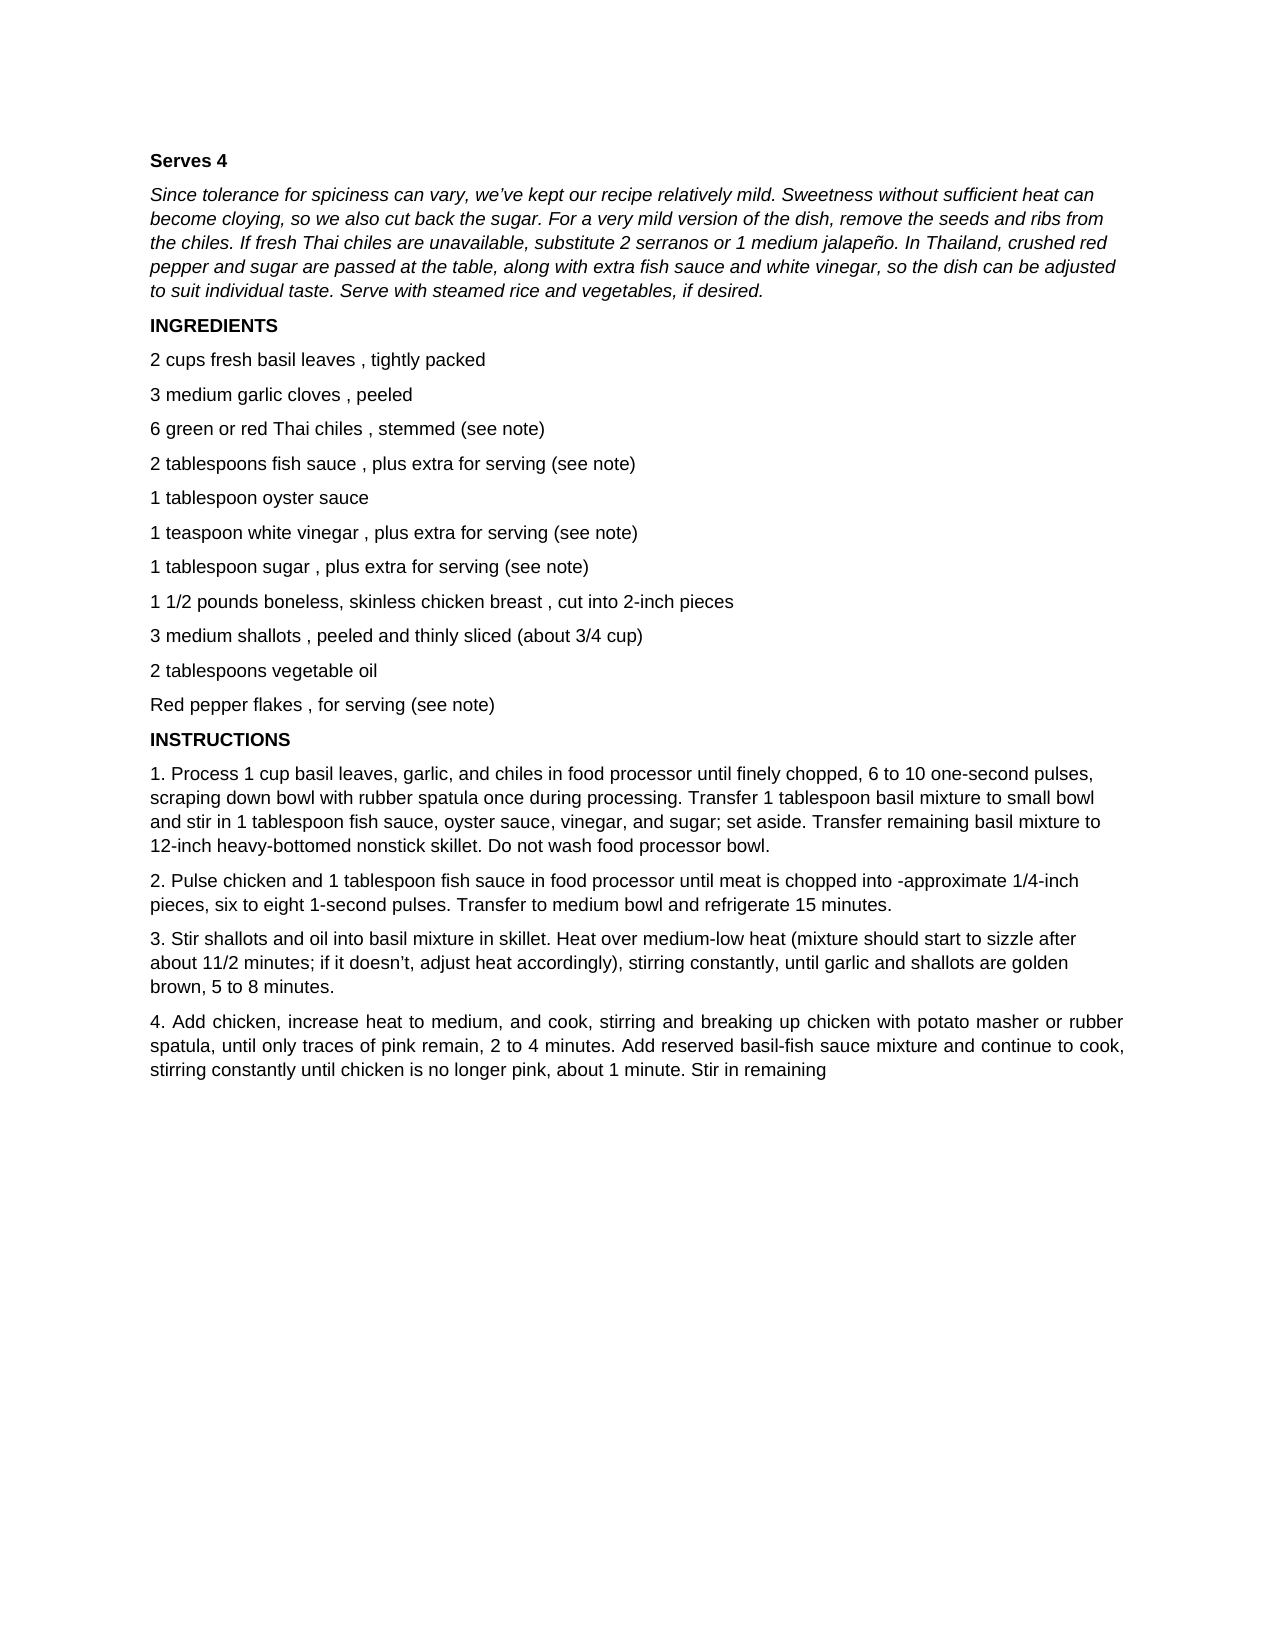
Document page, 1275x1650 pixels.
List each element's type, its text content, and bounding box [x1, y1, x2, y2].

text 3 medium shallots , peeled and thinly sliced (about 3/4 cup) [150, 626, 1125, 646]
text 1 1/2 pounds boneless, skinless chicken breast , cut into 2-inch pieces [150, 591, 1125, 612]
text 3. Stir shallots and oil into basil mixture in skillet. Heat over medium-low heat (mixture should start to sizzle after about 11/2 minutes; if it doesn’t, adjust heat accordingly), stirring constantly, until garlic and shallots are golden brown, 5 to 8 minutes. [150, 929, 1125, 998]
text INGREDIENTS [150, 315, 1125, 336]
text 2 cups fresh basil leaves , tightly packed [150, 350, 1125, 371]
text 1 tablespoon sugar , plus extra for serving (see note) [150, 557, 1125, 577]
text 1. Process 1 cup basil leaves, garlic, and chiles in food processor until finely chopped, 6 to 10 one-second pulses, scraping down bowl with rubber spatula once during processing. Transfer 1 tablespoon basil mixture to small bowl and stir in 1 tablespoon fish sauce, oyster sauce, vinegar, and sugar; set aside. Transfer remaining basil mixture to 12-inch heavy-bottomed nonstick skillet. Do not wash food processor bowl. [150, 763, 1125, 857]
text 1 tablespoon oyster sauce [150, 488, 1125, 508]
text 2. Pulse chicken and 1 tablespoon fish sauce in food processor until meat is chopped into -approximate 1/4-inch pieces, six to eight 1-second pulses. Transfer to medium bowl and refrigerate 15 minutes. [150, 870, 1125, 915]
text 6 green or red Thai chiles , stemmed (see note) [150, 419, 1125, 439]
text 2 tablespoons vegetable oil [150, 660, 1125, 681]
text 2 tablespoons fish sauce , plus extra for serving (see note) [150, 453, 1125, 474]
text 1 teaspoon white vinegar , plus extra for serving (see note) [150, 522, 1125, 543]
text Since tolerance for spiciness can vary, we’ve kept our recipe relatively mild. Sweetness without sufficient heat can become cloying, so we also cut back the sugar. For a very mild version of the dish, remove the seeds and ribs from the chiles. If fresh Thai chiles are unavailable, substitute 2 serranos or 1 medium jalapeño. In Thailand, crushed red pepper and sugar are passed at the table, along with extra fish sauce and white vinegar, so the dish can be adjusted to suit individual taste. Serve with steamed rice and vegetables, if desired. [150, 184, 1125, 302]
text Serves 4 [150, 150, 1125, 171]
text 4. Add chicken, increase heat to medium, and cook, stirring and breaking up chicken with potato masher or rubber spatula, until only traces of pink remain, 2 to 4 minutes. Add reserved basil-fish sauce mixture and continue to cook, stirring constantly until chicken is no longer pink, about 1 minute. Stir in remaining [150, 1011, 1125, 1080]
text INSTRUCTIONS [150, 729, 1125, 750]
text Red pepper flakes , for serving (see note) [150, 694, 1125, 715]
text 3 medium garlic cloves , peeled [150, 384, 1125, 405]
